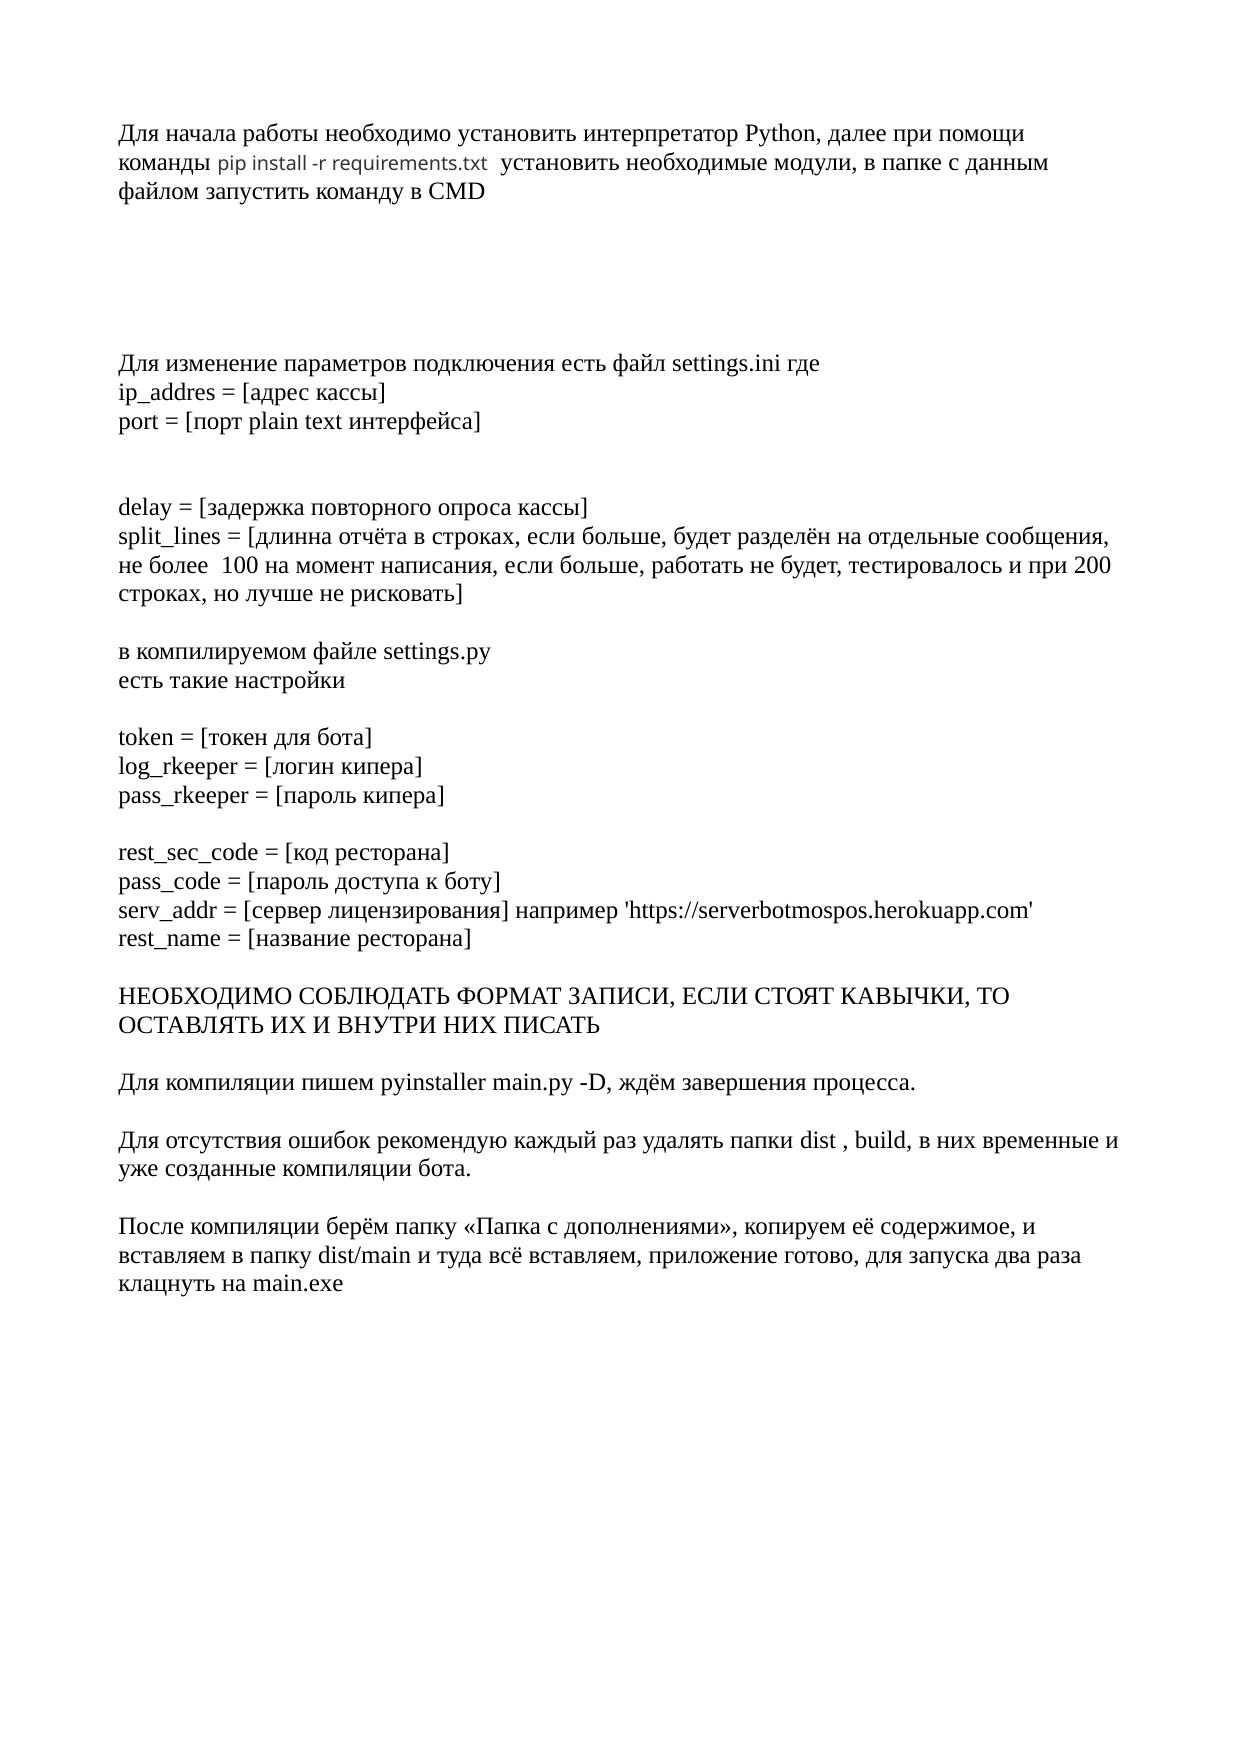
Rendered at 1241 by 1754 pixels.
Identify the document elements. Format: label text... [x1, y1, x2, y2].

text Для компиляции пишем pyinstaller main.py -D, ждём завершения процесса. Для отсутствия ошибок рекомендую каждый раз удалять папки dist , build, в них временные и уже созданные компиляции бота. После компиляции берём папку «Папка с дополнениями», копируем её содержимое, и вставляем в папку dist/main и туда всё вставляем, приложение готово, для запуска два раза клацнуть на main.exe [118, 1067, 1122, 1297]
text rest_sec_code = [код ресторана] pass_code = [пароль доступа к боту] serv_addr = [сервер лицензирования] например 'https://serverbotmospos.herokuapp.com' rest_name = [название ресторана] [118, 808, 1122, 952]
text delay = [задержка повторного опроса кассы] split_lines = [длинна отчёта в строках, если больше, будет разделён на отдельные сообщения, не более 100 на момент написания, если больше, работать не будет, тестировалось и при 200 строках, но лучше не рисковать] [118, 492, 1122, 607]
text НЕОБХОДИМО СОБЛЮДАТЬ ФОРМАТ ЗАПИСИ, ЕСЛИ СТОЯТ КАВЫЧКИ, ТО ОСТАВЛЯТЬ ИХ И ВНУТРИ НИХ ПИСАТЬ [118, 981, 1122, 1038]
text Для изменение параметров подключения есть файл settings.ini где ip_addres = [адрес кассы] [118, 348, 1122, 406]
text pass_rkeeper = [пароль кипера] [118, 780, 1122, 808]
text token = [токен для бота] log_rkeeper = [логин кипера] [118, 722, 1122, 780]
text в компилируемом файле settings.py есть такие настройки [118, 636, 1122, 693]
text Для начала работы необходимо установить интерпретатор Python, далее при помощи команды pip install -r requirements.txt установить необходимые модули, в папке с данным файлом запустить команду в CMD [118, 118, 1122, 205]
text port = [порт plain text интерфейса] [118, 406, 1122, 435]
